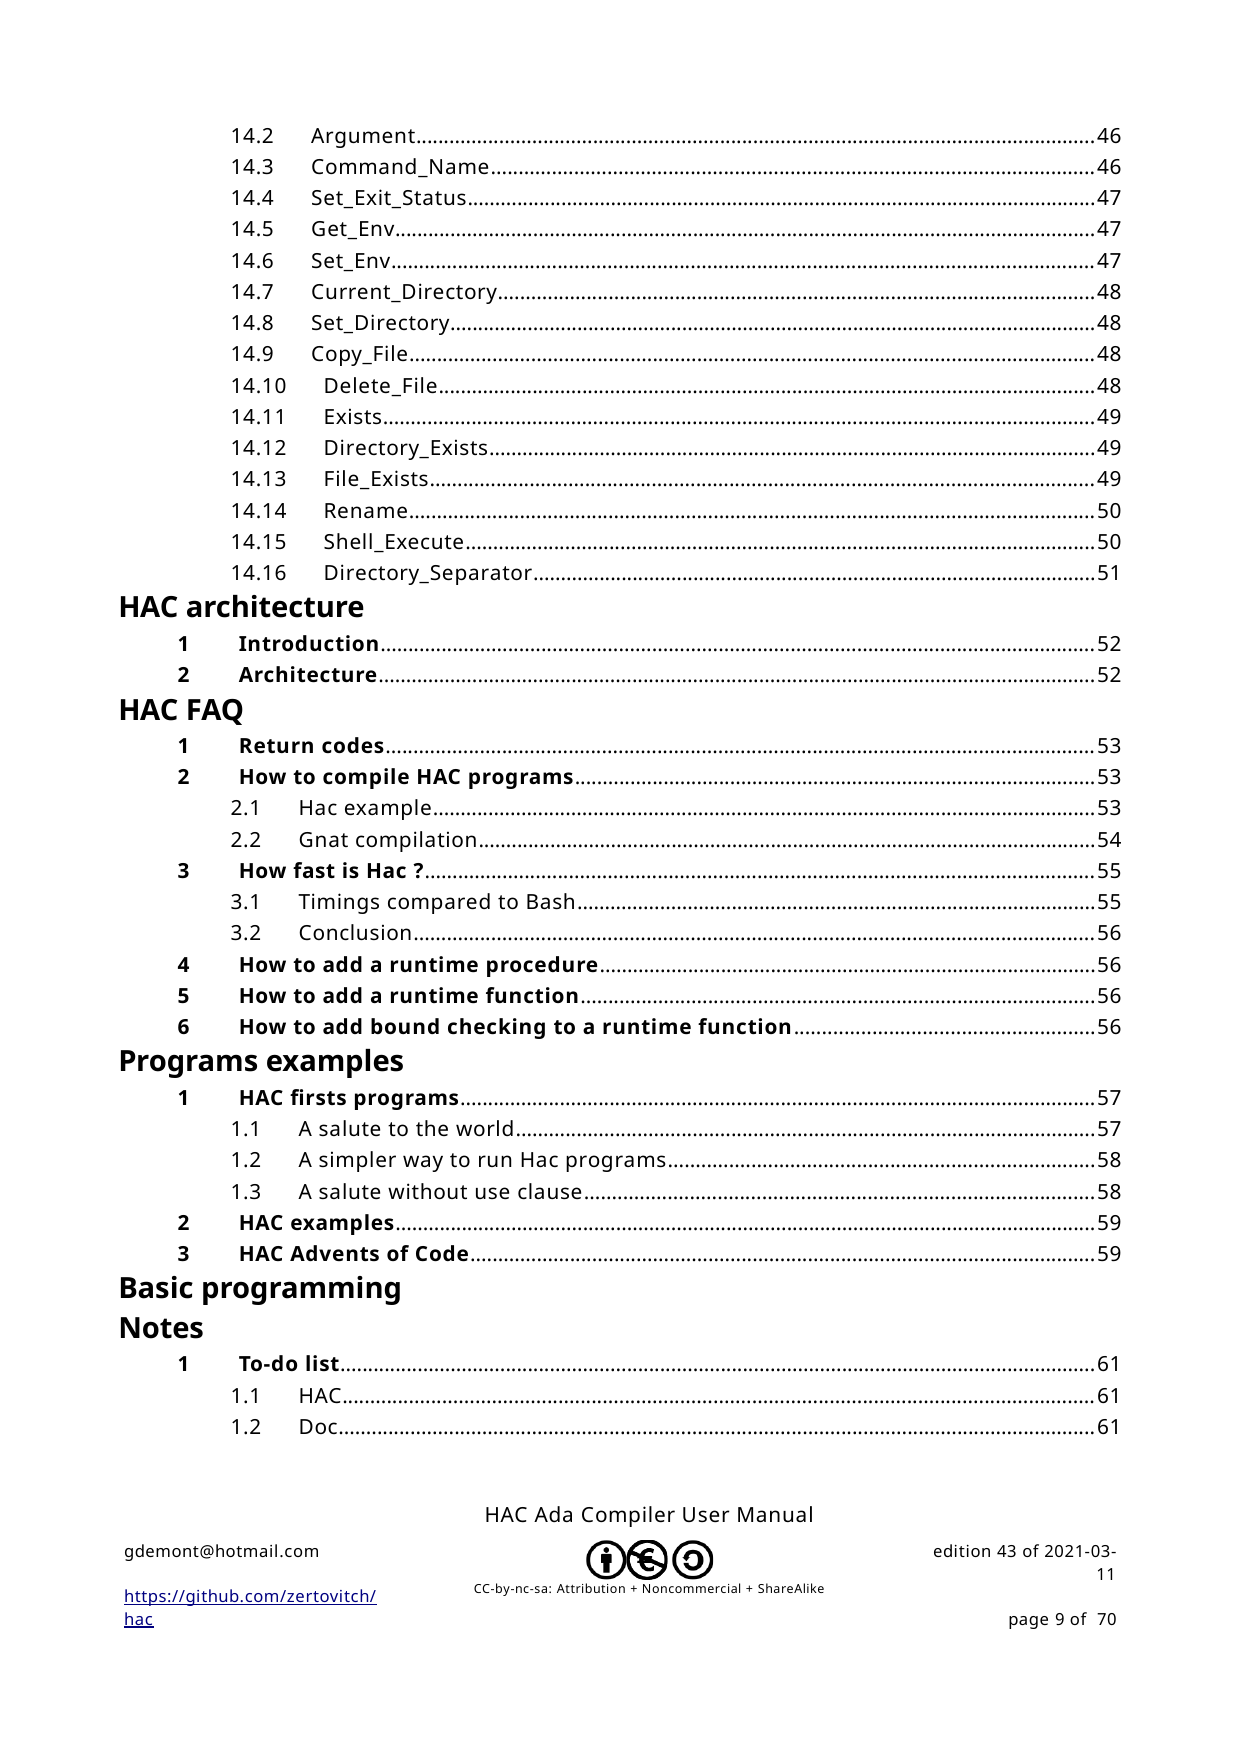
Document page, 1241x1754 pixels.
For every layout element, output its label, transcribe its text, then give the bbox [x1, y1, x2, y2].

picture [585, 1540, 668, 1580]
text 1.2 Doc 61 [230, 1409, 1122, 1441]
text Notes [118, 1307, 1122, 1347]
text 14.8 Set_Directory 48 [230, 306, 1122, 337]
text 2.1 Hac example 53 [230, 791, 1122, 822]
text 2 Architecture 52 [177, 658, 1122, 689]
text 1.3 A salute without use clause 58 [230, 1174, 1122, 1205]
text 3.1 Timings compared to Bash 55 [230, 884, 1122, 916]
text 4 How to add a runtime procedure 56 [177, 947, 1122, 978]
text 2 HAC examples 59 [177, 1205, 1122, 1237]
picture [672, 1540, 714, 1580]
text 14.6 Set_Env 47 [230, 243, 1122, 274]
text 14.10 Delete_File 48 [230, 368, 1122, 399]
text 2.2 Gnat compilation 54 [230, 822, 1122, 853]
text 3.2 Conclusion 56 [230, 916, 1122, 947]
text 14.7 Current_Directory 48 [230, 274, 1122, 306]
text 3 How fast is Hac ? 55 [177, 853, 1122, 884]
text 1.1 A salute to the world 57 [230, 1112, 1122, 1143]
text 14.12 Directory_Exists 49 [230, 431, 1122, 462]
text 1.2 A simpler way to run Hac programs 58 [230, 1143, 1122, 1174]
text 3 HAC Advents of Code 59 [177, 1237, 1122, 1268]
text 1 To-do list 61 [177, 1347, 1122, 1378]
text 2 How to compile HAC programs 53 [177, 759, 1122, 791]
text 14.16 Directory_Separator 51 [230, 556, 1122, 587]
text Basic programming [118, 1268, 1122, 1307]
text 14.15 Shell_Execute 50 [230, 524, 1122, 556]
text 1 HAC firsts programs 57 [177, 1080, 1122, 1112]
text 14.2 Argument 46 [230, 118, 1122, 149]
text 1 Introduction 52 [177, 626, 1122, 658]
text HAC architecture [118, 587, 1122, 626]
text Programs examples [118, 1041, 1122, 1080]
text HAC FAQ [118, 689, 1122, 728]
text 14.9 Copy_File 48 [230, 337, 1122, 368]
text 14.3 Command_Name 46 [230, 149, 1122, 181]
text 14.5 Get_Env 47 [230, 212, 1122, 243]
text 1 Return codes 53 [177, 728, 1122, 759]
text 6 How to add bound checking to a runtime function 56 [177, 1009, 1122, 1041]
text 14.14 Rename 50 [230, 493, 1122, 524]
text 14.11 Exists 49 [230, 399, 1122, 431]
text 14.4 Set_Exit_Status 47 [230, 181, 1122, 212]
text 1.1 HAC 61 [230, 1378, 1122, 1409]
text 5 How to add a runtime function 56 [177, 978, 1122, 1009]
text 14.13 File_Exists 49 [230, 462, 1122, 493]
